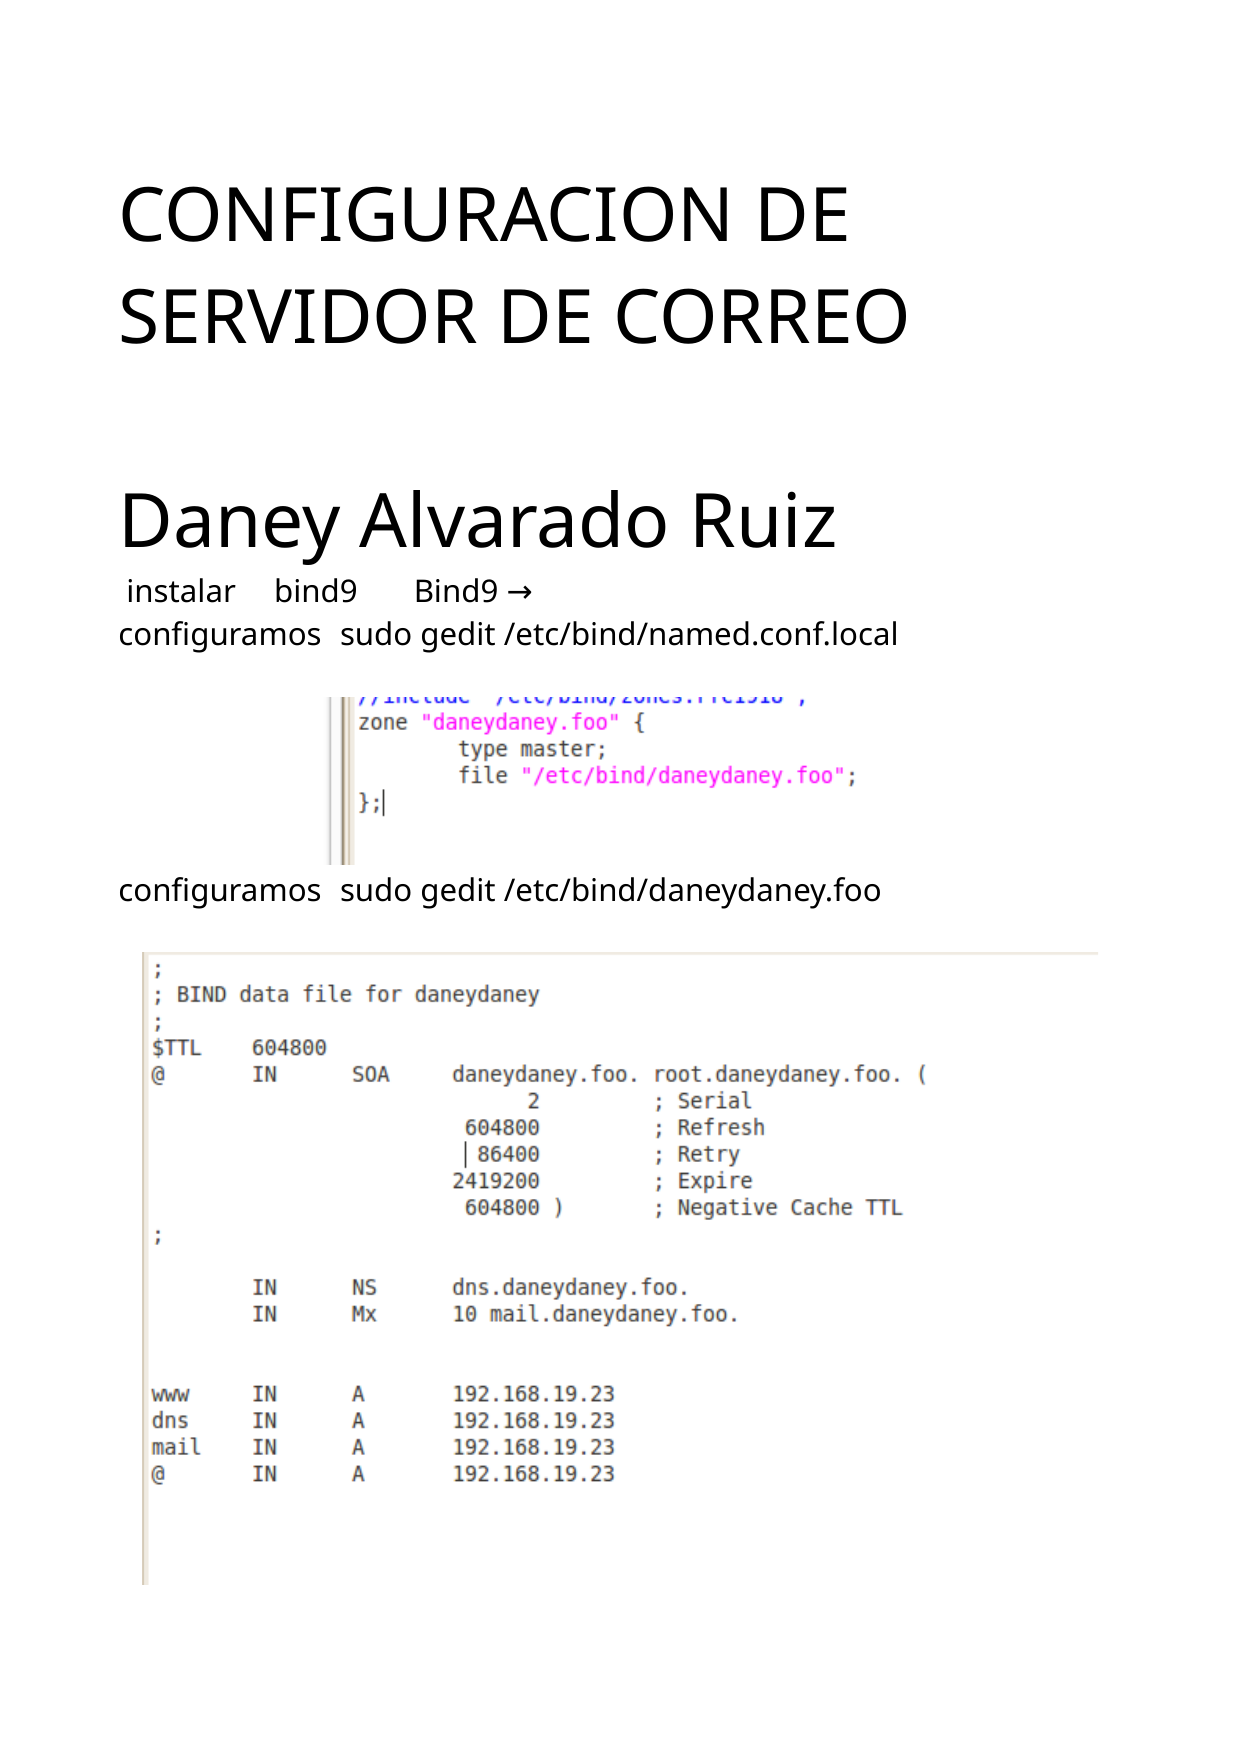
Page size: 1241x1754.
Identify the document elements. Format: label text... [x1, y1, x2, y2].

text CONFIGURACION DE SERVIDOR DE CORREO [118, 161, 1122, 365]
text instalar bind9 Bind9 → [118, 569, 1122, 612]
text configuramos sudo gedit /etc/bind/named.conf.local [118, 612, 1122, 655]
text configuramos sudo gedit /etc/bind/daneydaney.foo [118, 868, 1122, 910]
text Daney Alvarado Ruiz [118, 467, 1122, 569]
picture [322, 697, 918, 865]
picture [142, 952, 1099, 1585]
